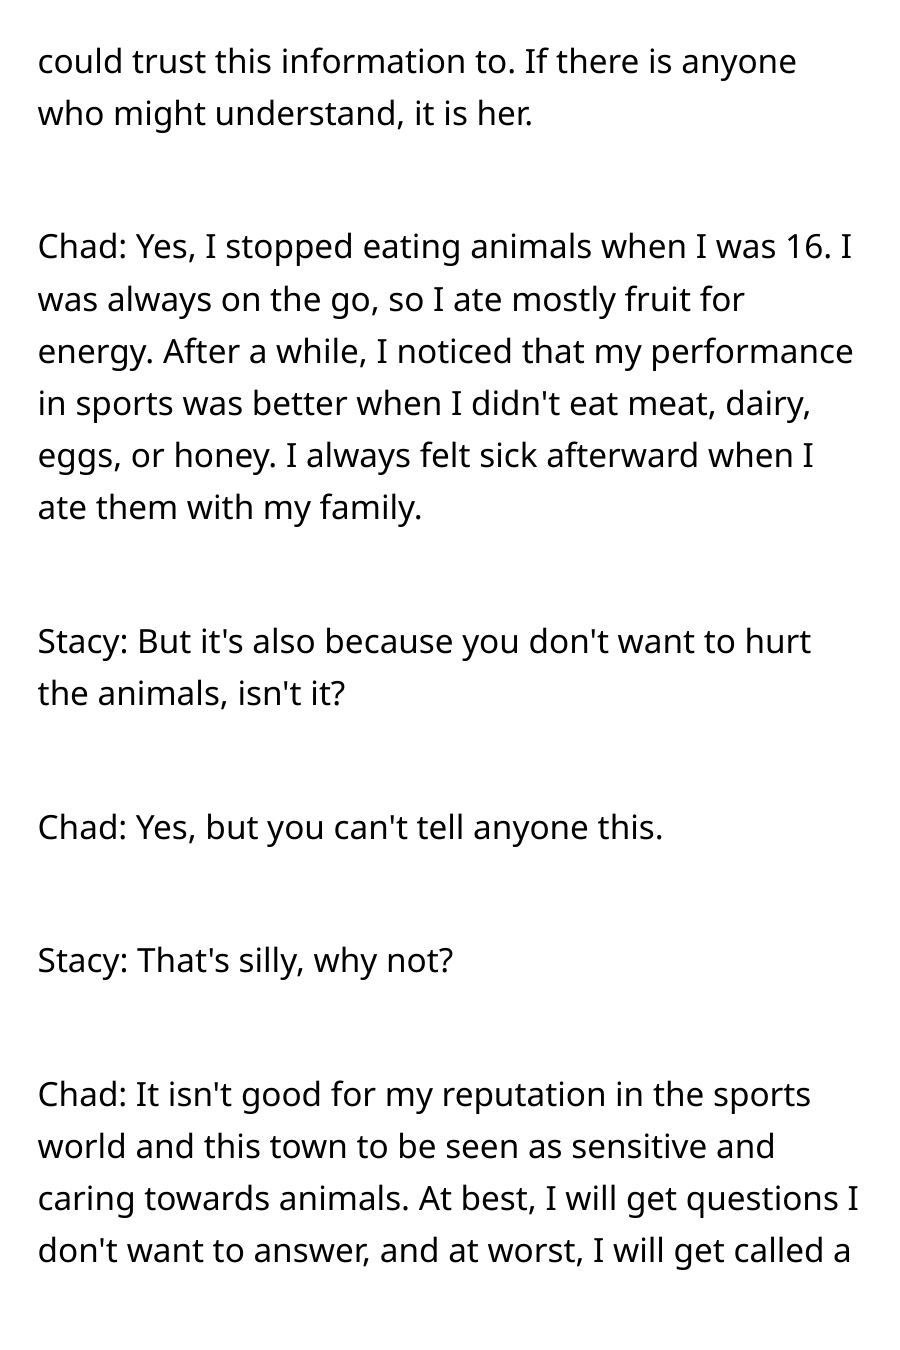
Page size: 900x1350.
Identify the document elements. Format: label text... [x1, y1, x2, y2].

text Chad: Yes, I stopped eating animals when I was 16. I was always on the go, so I ate mostly fruit for energy. After a while, I noticed that my performance in sports was better when I didn't eat meat, dairy, eggs, or honey. I always felt sick afterward when I ate them with my family. [37, 223, 862, 529]
text could trust this information to. If there is anyone who might understand, it is her. [37, 37, 862, 135]
text Stacy: That's silly, why not? [37, 937, 862, 982]
text Chad: It isn't good for my reputation in the sports world and this town to be seen as sensitive and caring towards animals. At best, I will get questions I don't want to answer, and at worst, I will get called a [37, 1071, 862, 1272]
text Chad: Yes, but you can't tell anyone this. [37, 803, 862, 849]
text Stacy: But it's also because you don't want to hurt the animals, isn't it? [37, 618, 862, 715]
